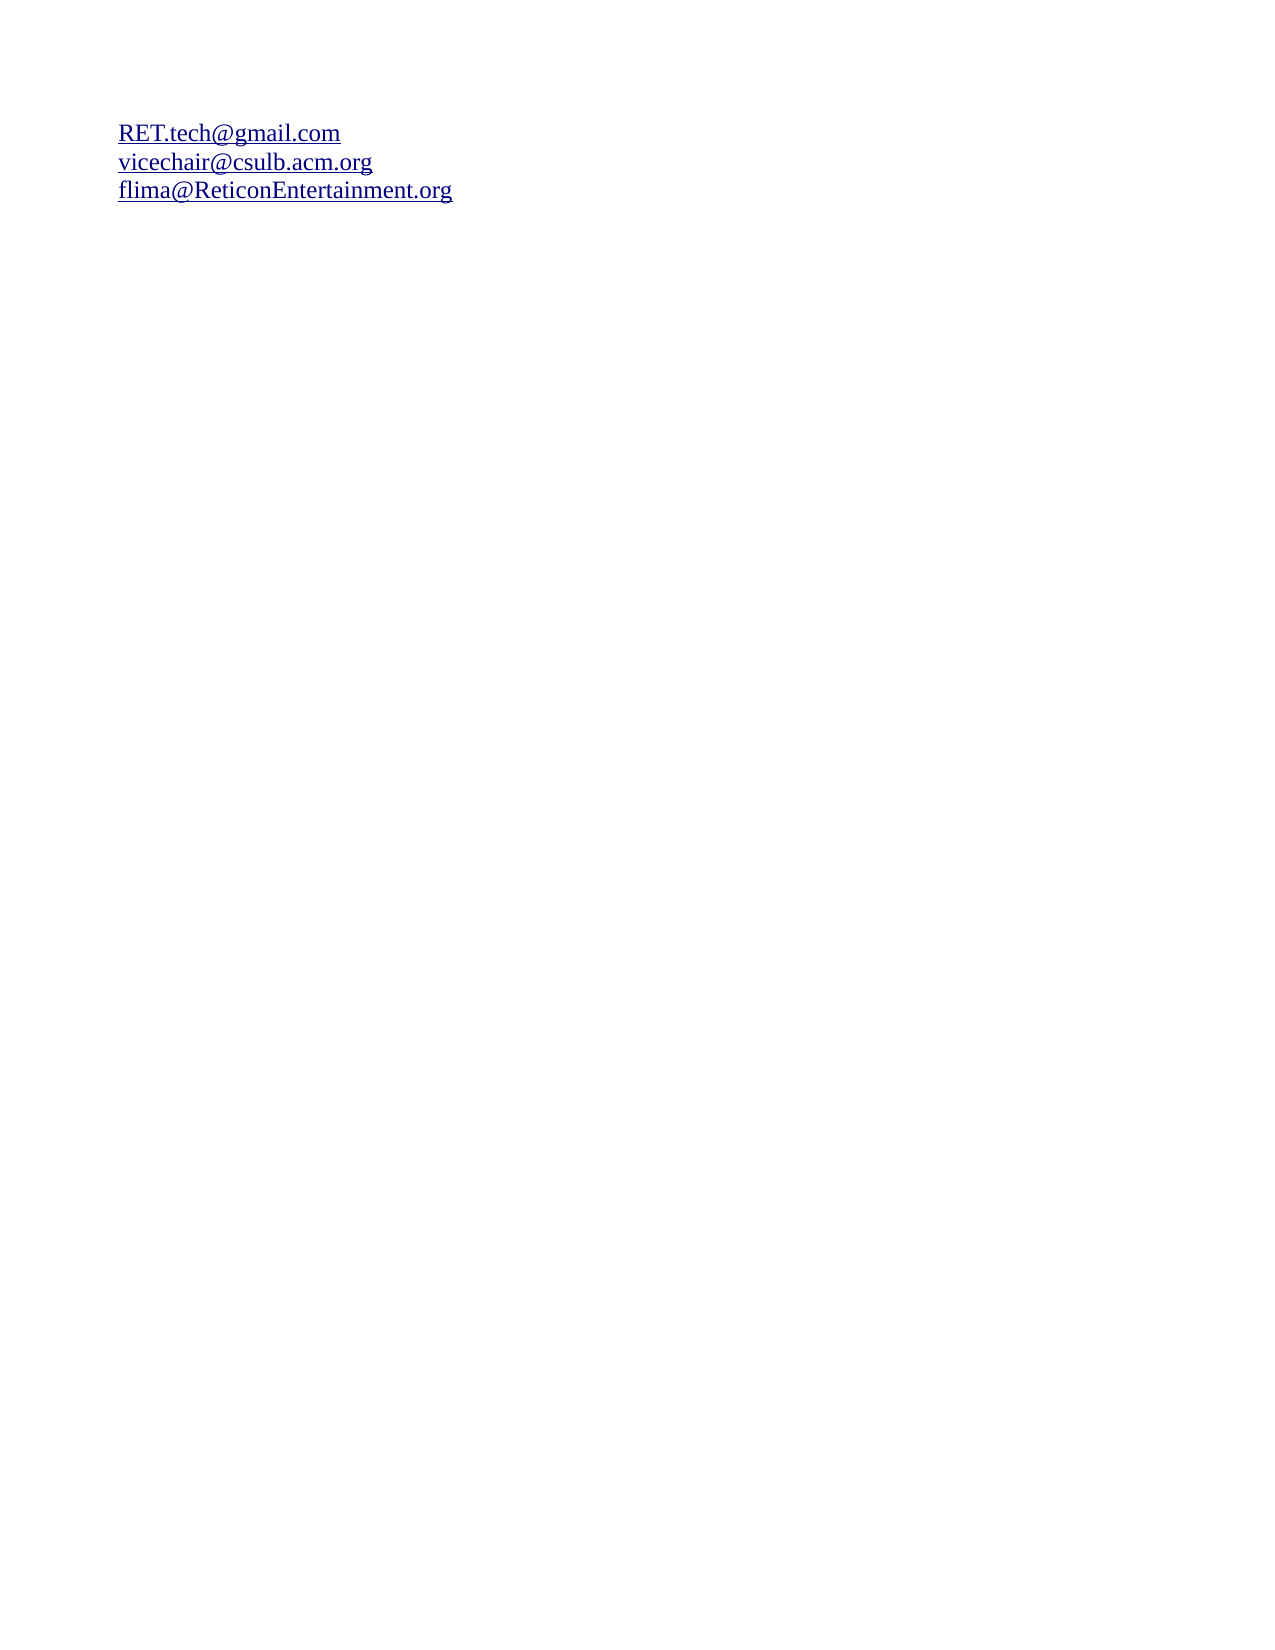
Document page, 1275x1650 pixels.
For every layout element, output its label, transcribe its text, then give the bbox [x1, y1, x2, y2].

text RET.tech@gmail.com [118, 118, 1157, 147]
text vicechair@csulb.acm.org [118, 147, 1157, 176]
text flima@ReticonEntertainment.org [118, 176, 1157, 204]
